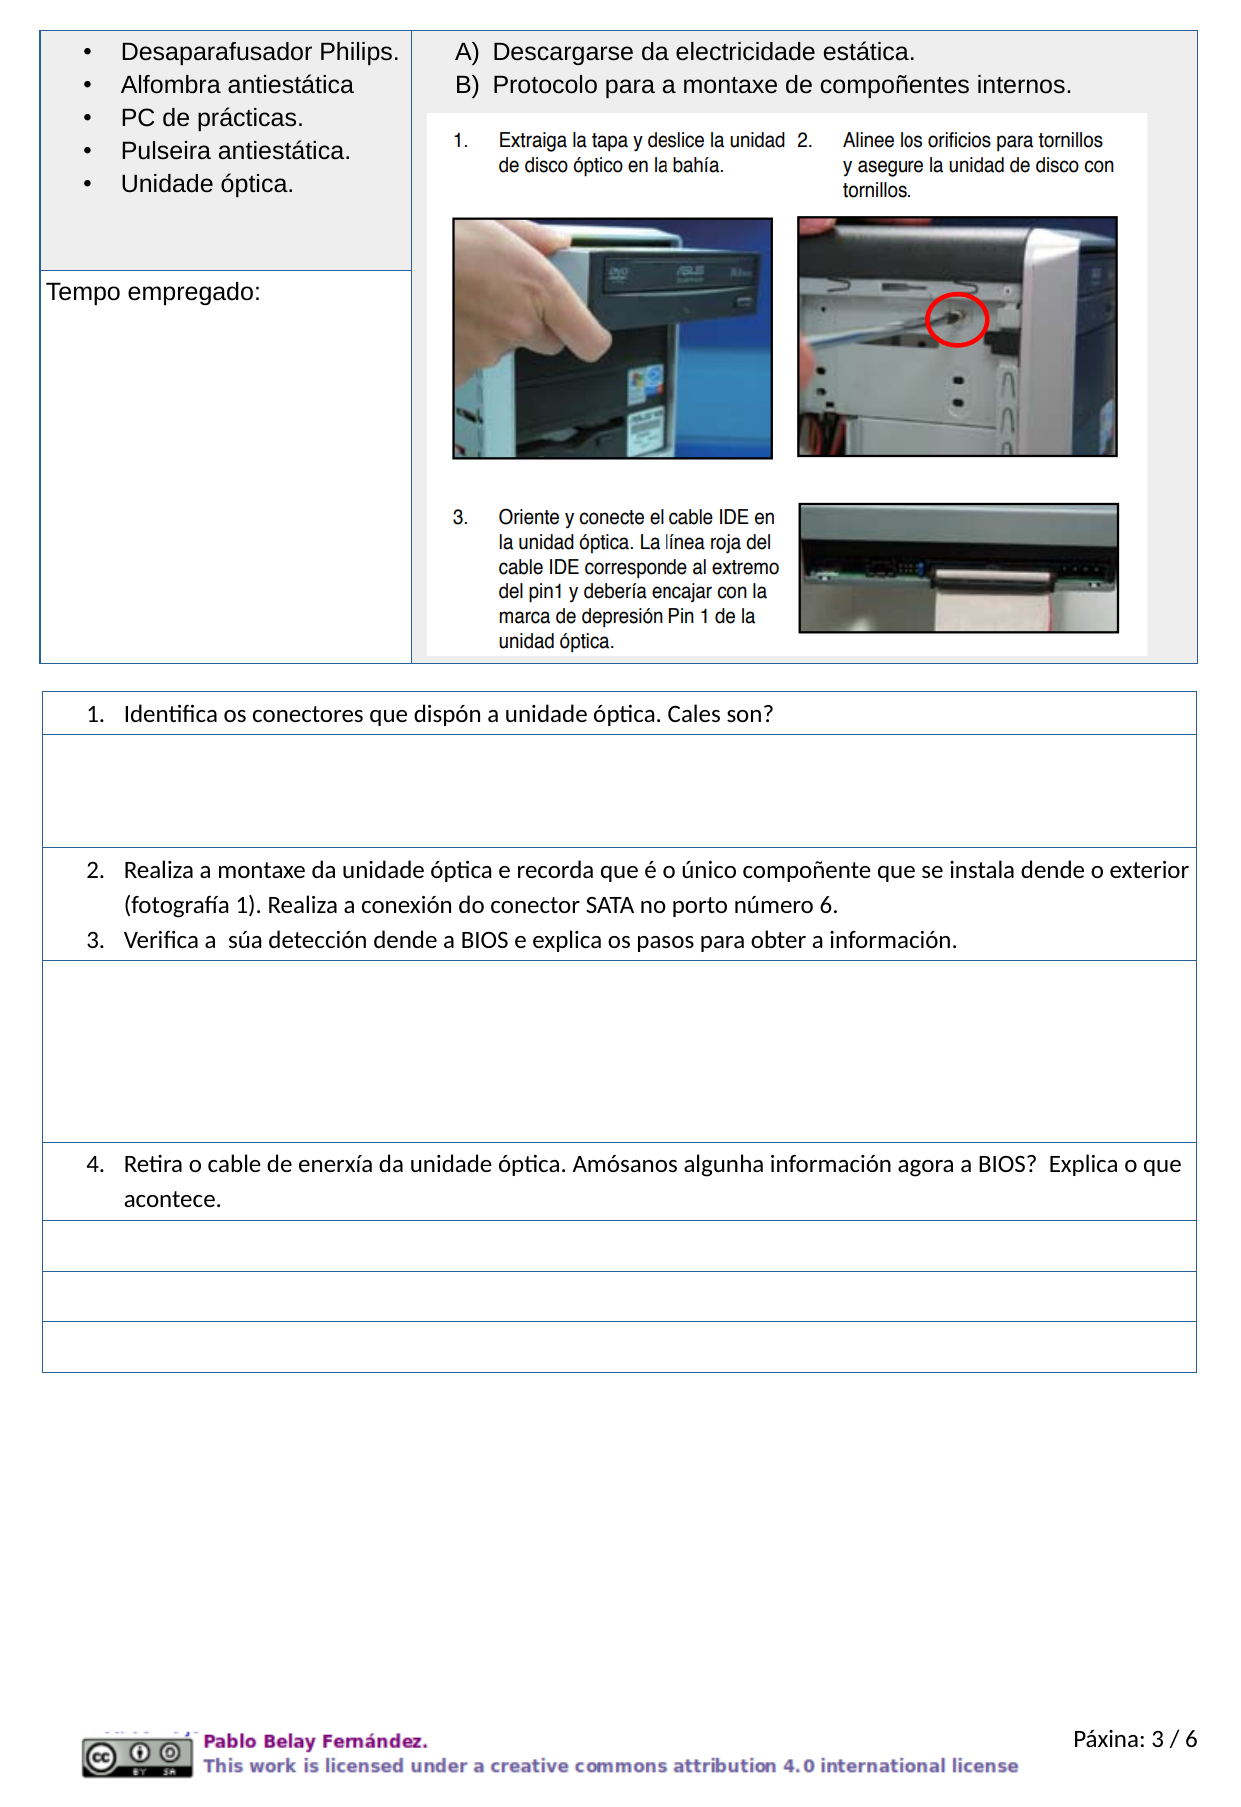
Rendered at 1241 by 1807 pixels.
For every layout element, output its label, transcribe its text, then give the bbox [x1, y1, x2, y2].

table_cell [43, 961, 1196, 1142]
table_cell [43, 1221, 1196, 1271]
table_cell [43, 735, 1196, 847]
table_cell Procedemento: Descargarse da electricidade estática. Protocolo para a montaxe de compoñentes internos. [412, 31, 1197, 663]
table_cell Tempo empregado: [41, 271, 411, 663]
table_cell Material preciso: Desaparafusador Philips. Alfombra antiestática PC de prácticas. Pulseira antiestática. Unidade óptica. [41, 31, 411, 270]
table_cell Realiza a montaxe da unidade óptica e recorda que é o único compoñente que se instala dende o exterior (fotografía 1). Realiza a conexión do conector SATA no porto número 6. Verifica a súa detección dende a BIOS e explica os pasos para obter a información. [43, 848, 1196, 960]
table_cell [43, 1322, 1196, 1372]
table_cell Retira o cable de enerxía da unidade óptica. Amósanos algunha información agora a BIOS? Explica o que acontece. [43, 1143, 1196, 1220]
table_cell [43, 1272, 1196, 1321]
table_header Identifica os conectores que dispón a unidade óptica. Cales son? [43, 692, 1196, 734]
picture [427, 113, 1148, 656]
picture [65, 1722, 1035, 1787]
